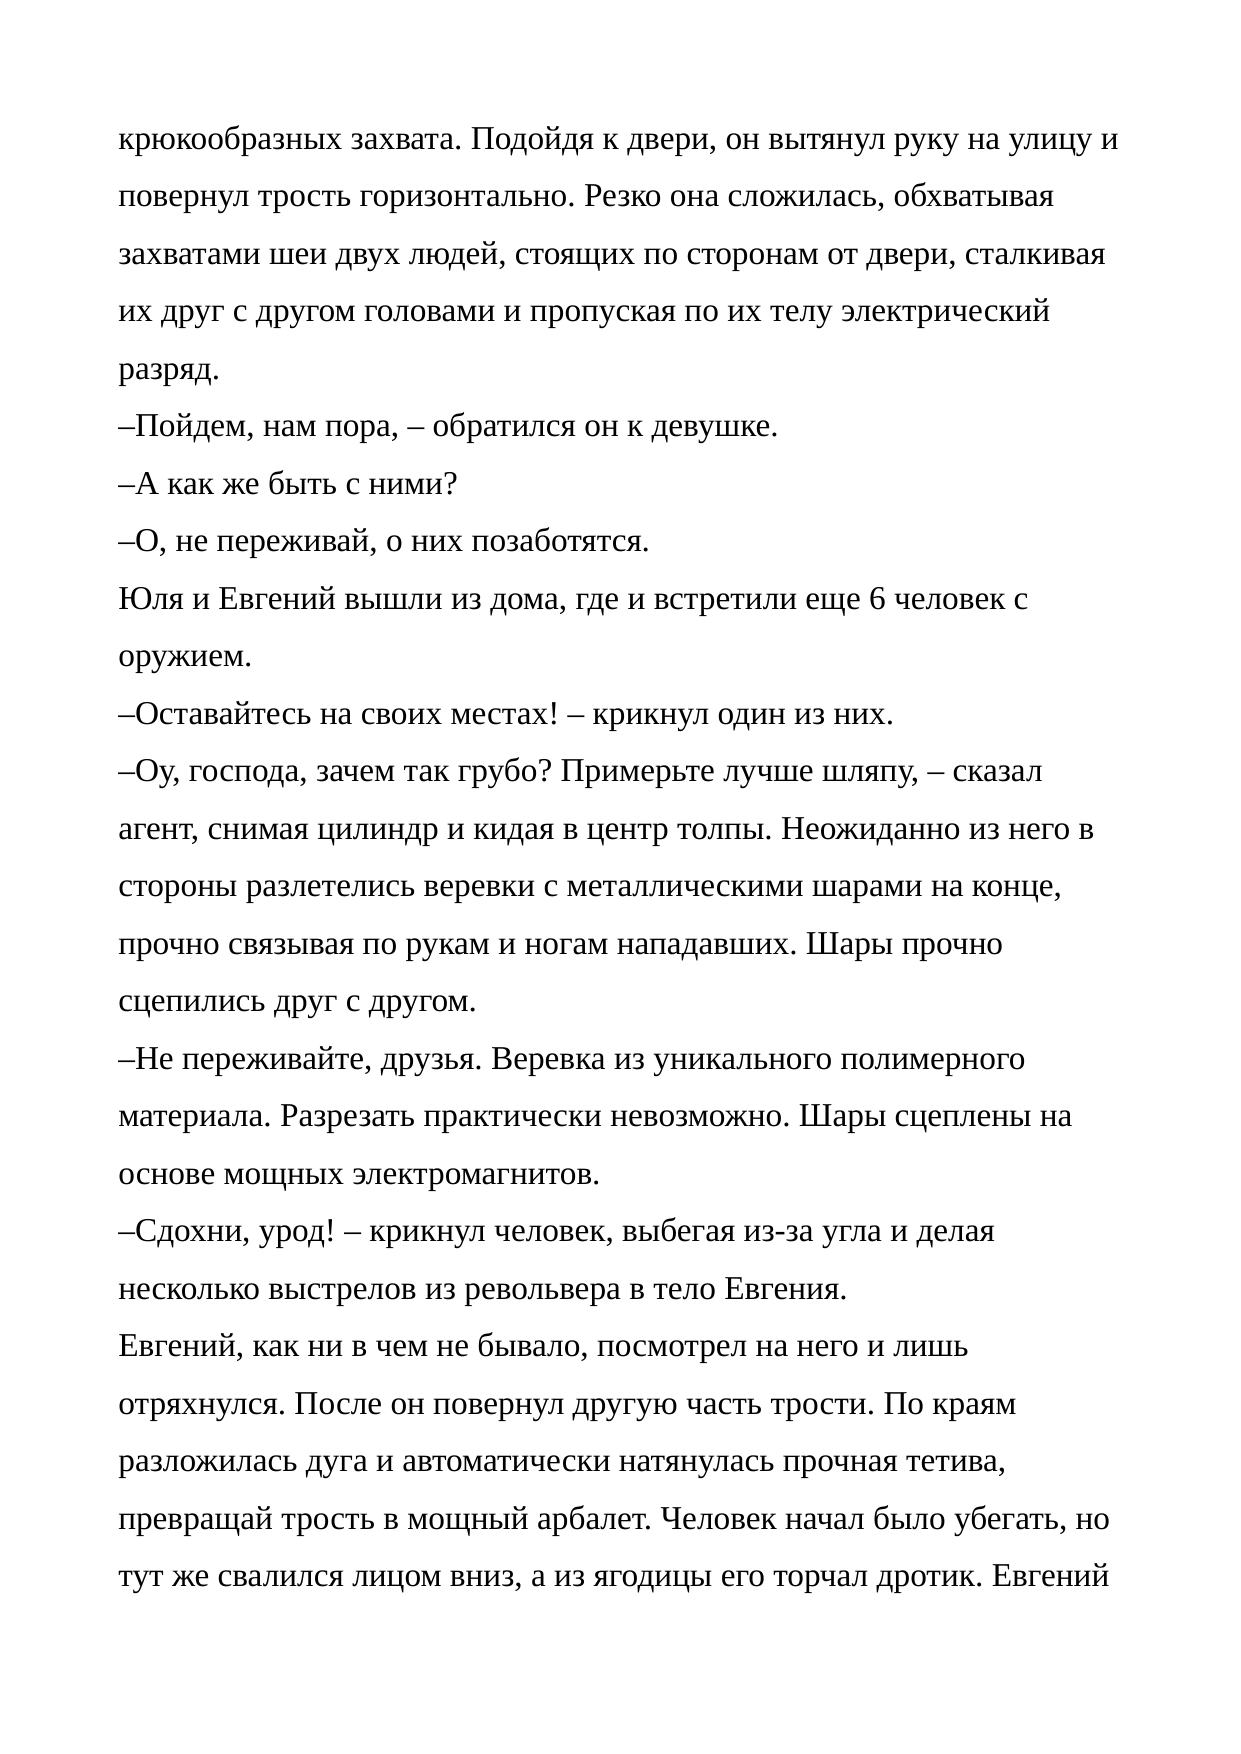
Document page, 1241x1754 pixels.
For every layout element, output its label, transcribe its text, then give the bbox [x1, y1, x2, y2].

text Евгений, как ни в чем не бывало, посмотрел на него и лишь отряхнулся. После он повернул другую часть трости. По краям разложилась дуга и автоматически натянулась прочная тетива, превращай трость в мощный арбалет. Человек начал было убегать, но тут же свалился лицом вниз, а из ягодицы его торчал дротик. Евгений [118, 1326, 1122, 1594]
text крюкообразных захвата. Подойдя к двери, он вытянул руку на улицу и повернул трость горизонтально. Резко она сложилась, обхватывая захватами шеи двух людей, стоящих по сторонам от двери, сталкивая их друг с другом головами и пропуская по их телу электрический разряд. [118, 118, 1122, 386]
text –Пойдем, нам пора, – обратился он к девушке. [118, 406, 1122, 444]
text –О, не переживай, о них позаботятся. [118, 521, 1122, 559]
text Юля и Евгений вышли из дома, где и встретили еще 6 человек с оружием. [118, 578, 1122, 674]
text –Оставайтесь на своих местах! – крикнул один из них. [118, 693, 1122, 731]
text –Оу, господа, зачем так грубо? Примерьте лучше шляпу, – сказал агент, снимая цилиндр и кидая в центр толпы. Неожиданно из него в стороны разлетелись веревки с металлическими шарами на конце, прочно связывая по рукам и ногам нападавших. Шары прочно сцепились друг с другом. [118, 751, 1122, 1019]
text –Сдохни, урод! – крикнул человек, выбегая из-за угла и делая несколько выстрелов из револьвера в тело Евгения. [118, 1211, 1122, 1306]
text –Не переживайте, друзья. Веревка из уникального полимерного материала. Разрезать практически невозможно. Шары сцеплены на основе мощных электромагнитов. [118, 1038, 1122, 1191]
text –А как же быть с ними? [118, 463, 1122, 501]
